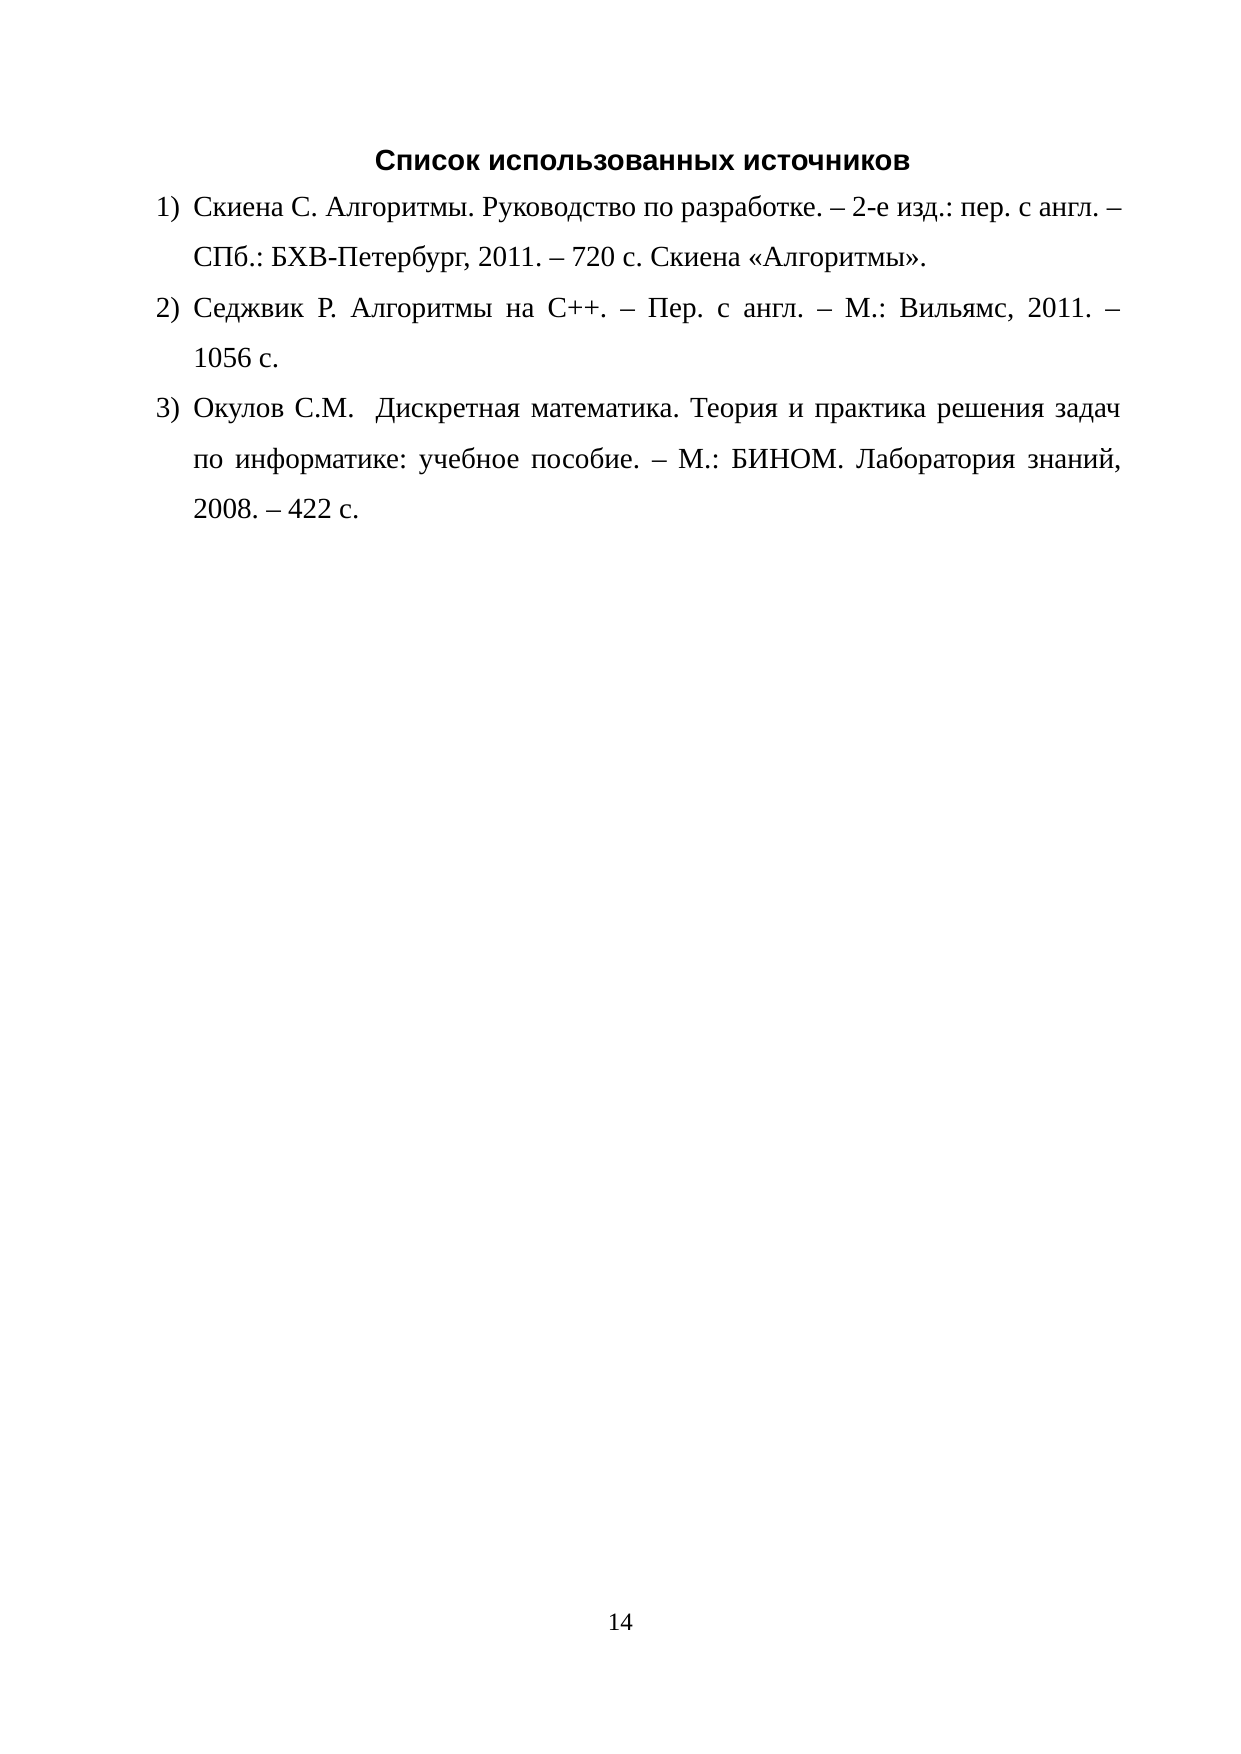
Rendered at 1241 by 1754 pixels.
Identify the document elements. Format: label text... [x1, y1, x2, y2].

subtitle Список использованных источников [163, 143, 1122, 177]
list Седжвик Р. Алгоритмы на C++. – Пер. с англ. – М.: Вильямс, 2011. – 1056 с. [156, 290, 1122, 374]
list Окулов С.М. Дискретная математика. Теория и практика решения задач по информатике: учебное пособие. – М.: БИНОМ. Лаборатория знаний, 2008. – 422 с. [156, 390, 1122, 524]
list Скиена С. Алгоритмы. Руководство по разработке. – 2-е изд.: пер. с англ. – СПб.: БХВ-Петербург, 2011. – 720 с. Скиена «Алгоритмы». [156, 189, 1122, 273]
